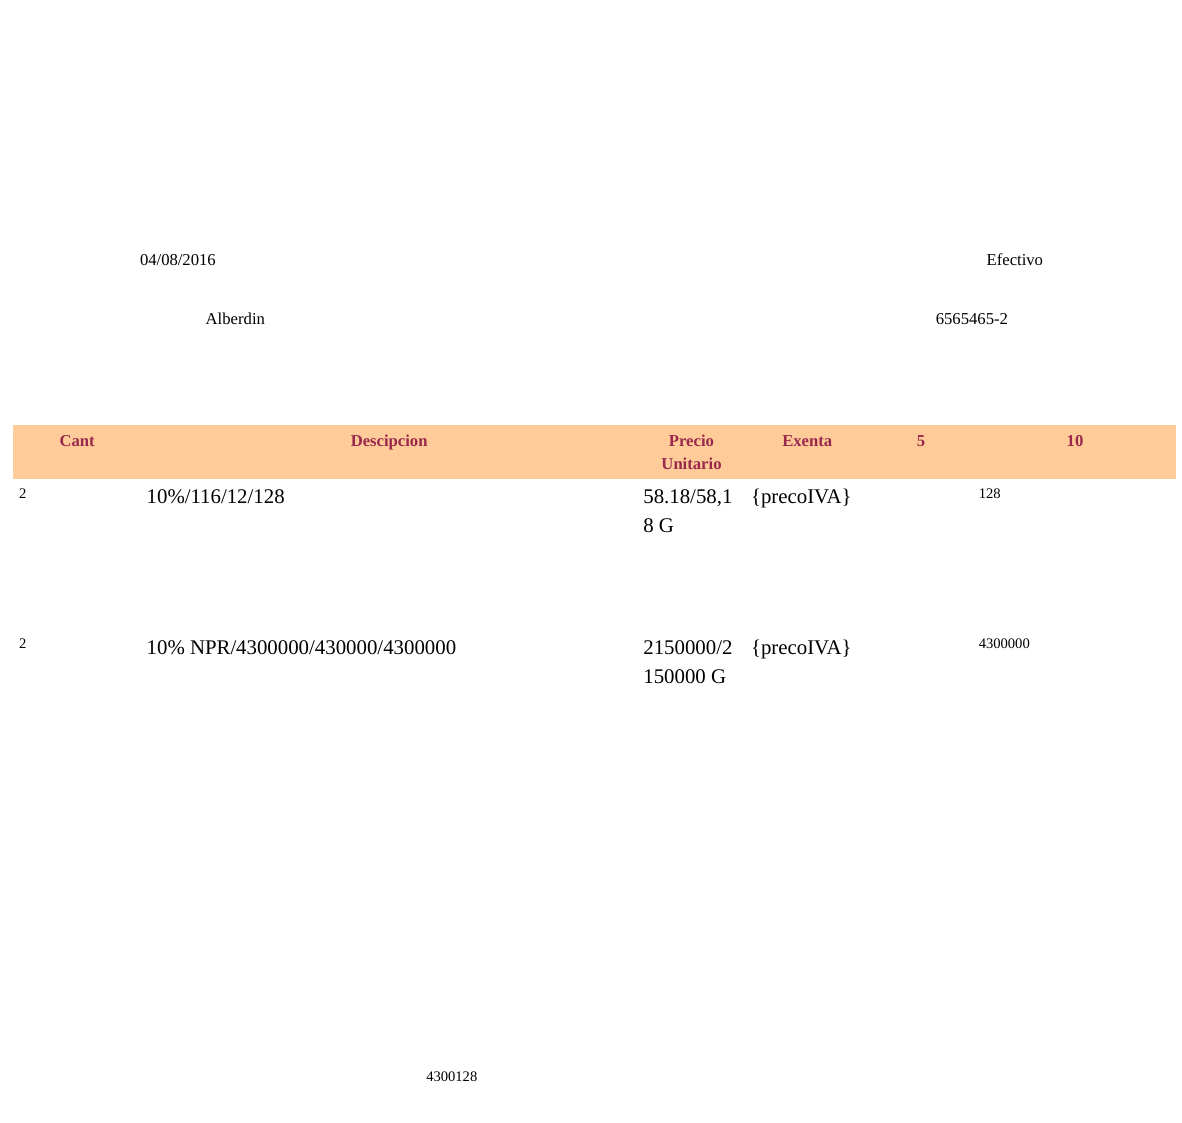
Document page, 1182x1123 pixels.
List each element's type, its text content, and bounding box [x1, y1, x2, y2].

table_cell 2 [13, 479, 141, 629]
table_header Cant [13, 425, 141, 479]
table_header Exenta [745, 425, 869, 479]
table_cell [869, 630, 973, 781]
table_header 5 [869, 425, 973, 479]
table_cell 2 [13, 630, 141, 781]
table_cell [13, 357, 1178, 425]
table_header Precio Unitario [637, 425, 745, 479]
table_cell 2150000/2150000 G [637, 630, 745, 781]
table_cell 58.18/58,18 G [637, 479, 745, 629]
table_header [16, 13, 590, 244]
table_header 04/08/2016 Efectivo [13, 244, 1178, 303]
table_cell 10%/116/12/128 [141, 479, 637, 629]
table_cell 128 [973, 479, 1176, 629]
table_cell Alberdin 6565465-2 [13, 303, 1178, 357]
table_cell {precoIVA} [745, 630, 869, 781]
table_header 4300128 [4, 1056, 1178, 1092]
table_header Descipcion [141, 425, 637, 479]
table_cell 10% NPR/4300000/430000/4300000 [141, 630, 637, 781]
table_cell {precoIVA} [745, 479, 869, 629]
table_cell [869, 479, 973, 629]
table_header 10 [973, 425, 1176, 479]
table_cell 4300000 [973, 630, 1176, 781]
table_header [590, 13, 1178, 244]
